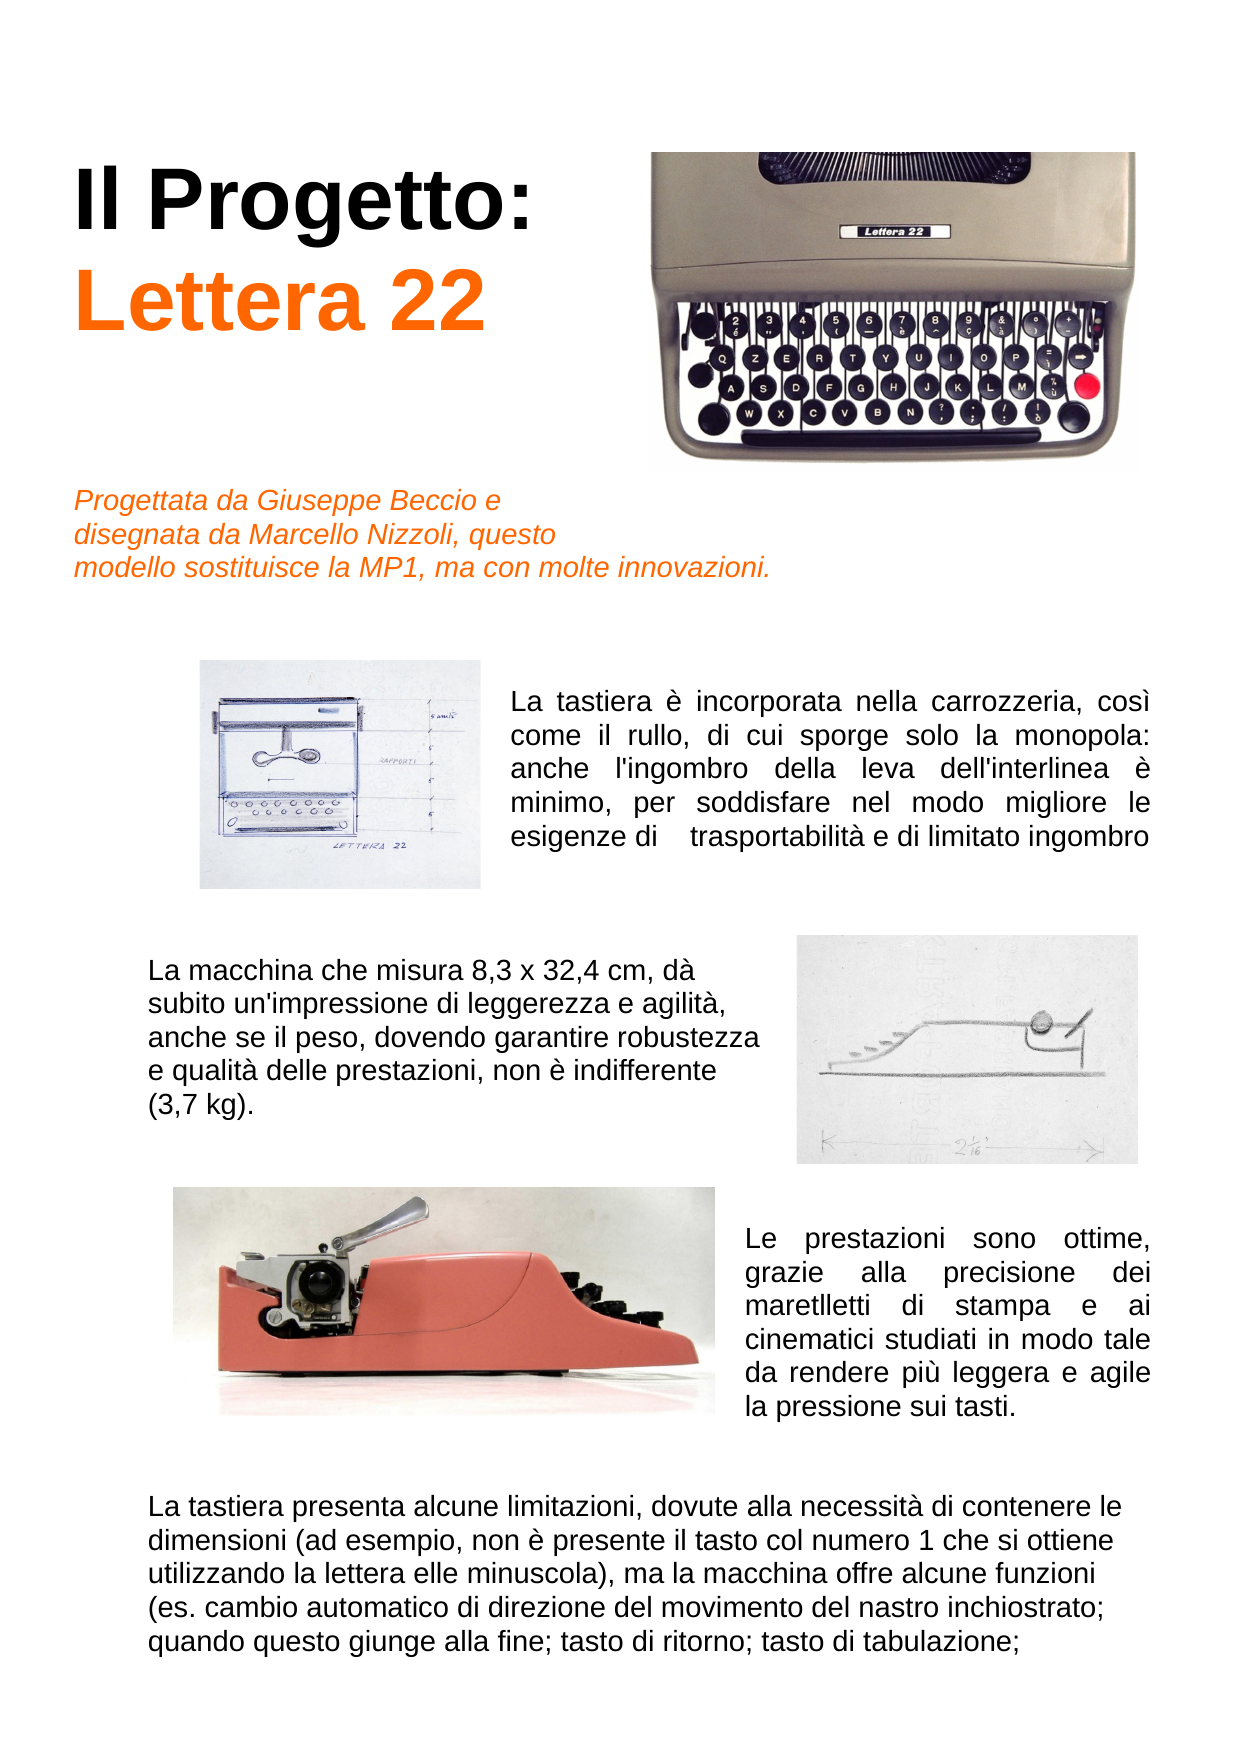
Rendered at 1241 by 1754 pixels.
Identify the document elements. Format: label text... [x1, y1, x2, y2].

text [1140, 248, 1144, 349]
text La tastiera presenta alcune limitazioni, dovute alla necessità di contenere le [148, 1489, 1152, 1523]
text Progettata da Giuseppe Beccio e [74, 483, 1144, 517]
text La tastiera è incorporata nella carrozzeria, così come il rullo, di cui sporge solo la monopola: anche l'ingombro della leva dell'interlinea è minimo, per soddisfare nel modo migliore le esigenze di trasportabilità e di limitato ingombro [481, 684, 1152, 852]
text modello sostituisce la MP1, ma con molte innovazioni. [74, 550, 1144, 584]
picture [173, 1187, 715, 1416]
picture [647, 152, 1140, 471]
text disegnata da Marcello Nizzoli, questo [74, 517, 1144, 550]
text La macchina che misura 8,3 x 32,4 cm, dà subito un'impressione di leggerezza e agilità, anche se il peso, dovendo garantire robustezza e qualità delle prestazioni, non è indifferente (3,7 kg). [148, 953, 796, 1121]
text quando questo giunge alla fine; tasto di ritorno; tasto di tabulazione; [148, 1624, 1152, 1657]
picture [199, 660, 481, 889]
text (es. cambio automatico di direzione del movimento del nastro inchiostrato; [148, 1590, 1152, 1624]
text dimensioni (ad esempio, non è presente il tasto col numero 1 che si ottiene [148, 1523, 1152, 1557]
text Le prestazioni sono ottime, grazie alla precisione dei maretlletti di stampa e ai cinematici studiati in modo tale da rendere più leggera e agile la pressione sui tasti. [148, 1221, 1152, 1422]
text [148, 684, 199, 852]
text Il Progetto: [74, 148, 1144, 248]
text Lettera 22 [74, 248, 647, 349]
picture [796, 935, 1138, 1164]
text utilizzando la lettera elle minuscola), ma la macchina offre alcune funzioni [148, 1557, 1152, 1590]
